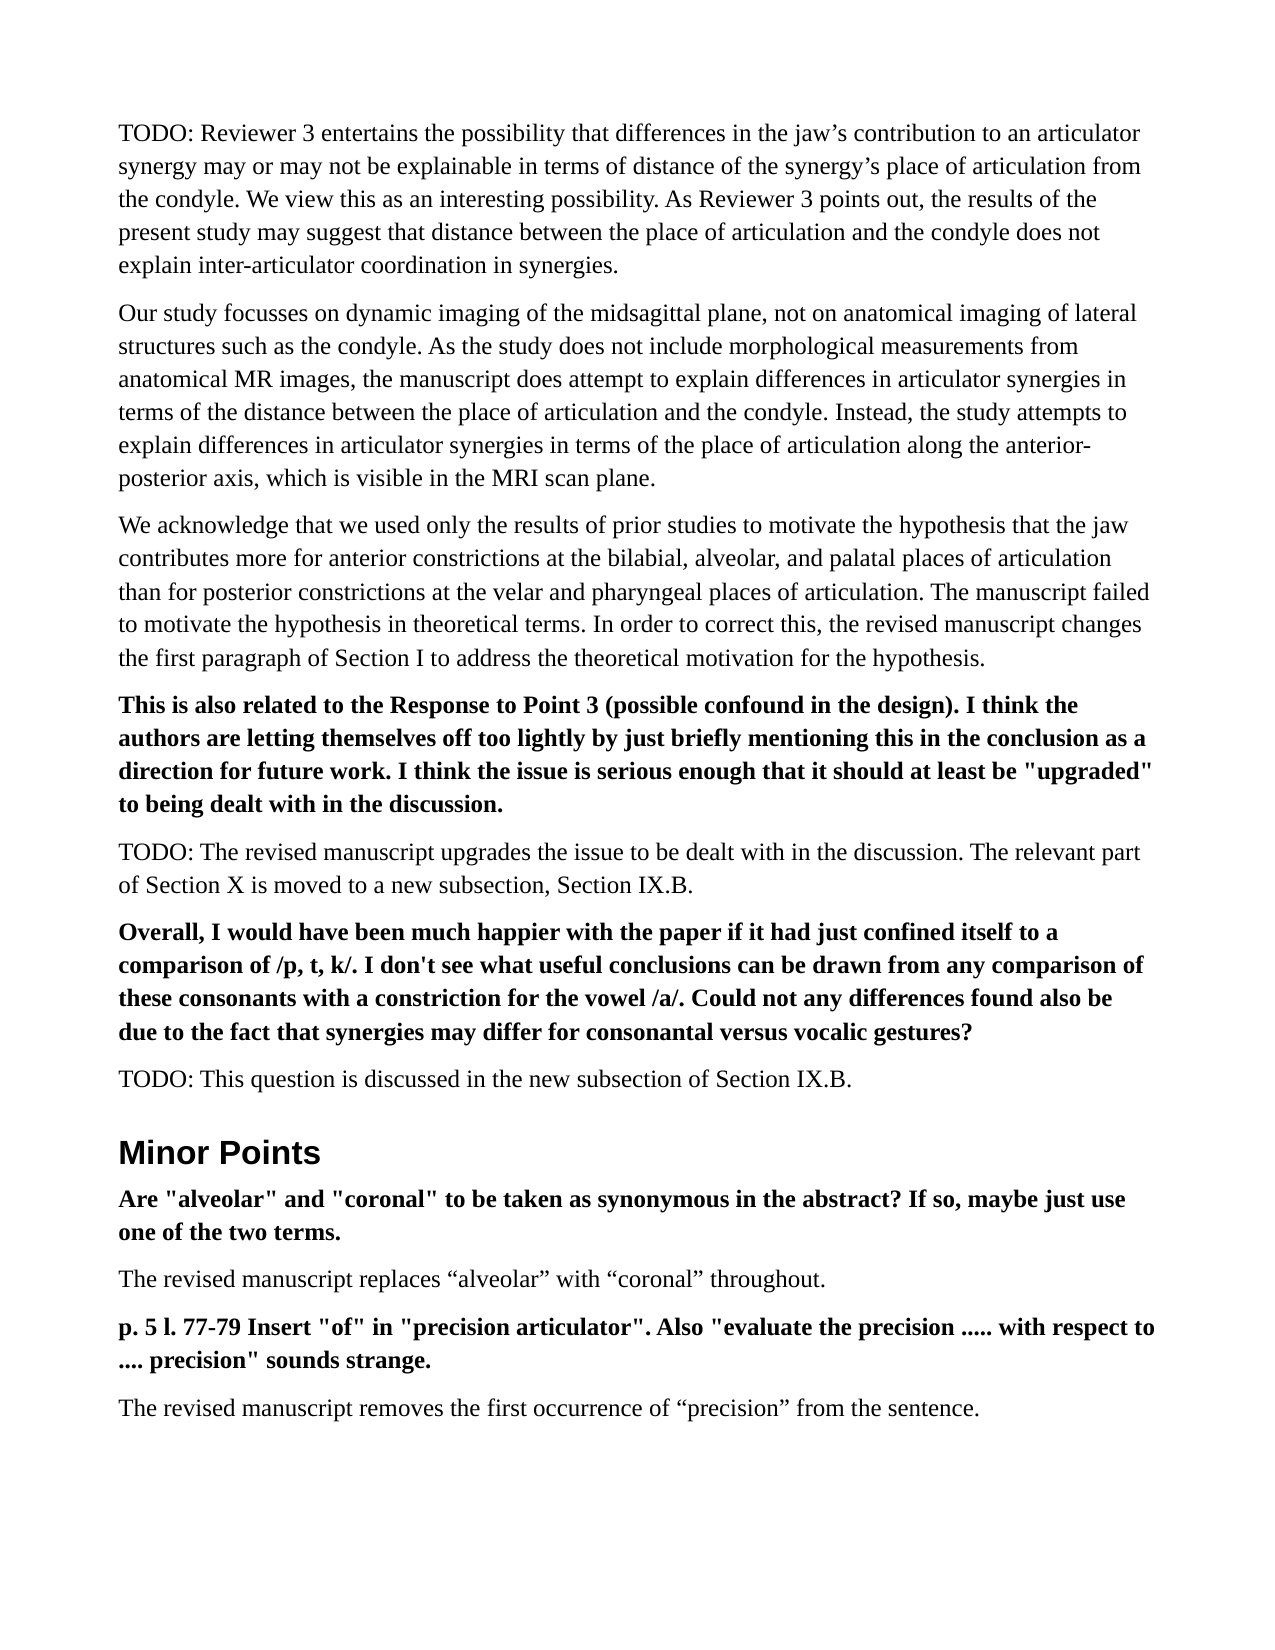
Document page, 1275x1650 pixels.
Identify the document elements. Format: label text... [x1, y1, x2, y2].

text We acknowledge that we used only the results of prior studies to motivate the hypothesis that the jaw contributes more for anterior constrictions at the bilabial, alveolar, and palatal places of articulation than for posterior constrictions at the velar and pharyngeal places of articulation. The manuscript failed to motivate the hypothesis in theoretical terms. In order to correct this, the revised manuscript changes the first paragraph of Section I to address the theoretical motivation for the hypothesis. [118, 511, 1157, 671]
text The revised manuscript removes the first occurrence of “precision” from the sentence. [118, 1393, 1157, 1421]
text Are "alveolar" and "coronal" to be taken as synonymous in the abstract? If so, maybe just use one of the two terms. [118, 1184, 1157, 1246]
text Overall, I would have been much happier with the paper if it had just confined itself to a comparison of /p, t, k/. I don't see what useful conclusions can be drawn from any comparison of these consonants with a constriction for the vowel /a/. Could not any differences found also be due to the fact that synergies may differ for consonantal versus vocalic gestures? [118, 917, 1157, 1045]
text Our study focusses on dynamic imaging of the midsagittal plane, not on anatomical imaging of lateral structures such as the condyle. As the study does not include morphological measurements from anatomical MR images, the manuscript does attempt to explain differences in articulator synergies in terms of the distance between the place of articulation and the condyle. Instead, the study attempts to explain differences in articulator synergies in terms of the place of articulation along the anterior-posterior axis, which is visible in the MRI scan plane. [118, 298, 1157, 492]
subtitle Minor Points [118, 1133, 1157, 1171]
text The revised manuscript replaces “alveolar” with “coronal” throughout. [118, 1264, 1157, 1293]
text TODO: The revised manuscript upgrades the issue to be dealt with in the discussion. The relevant part of Section X is moved to a new subsection, Section IX.B. [118, 837, 1157, 899]
text TODO: This question is discussed in the new subsection of Section IX.B. [118, 1064, 1157, 1093]
text This is also related to the Response to Point 3 (possible confound in the design). I think the authors are letting themselves off too lightly by just briefly mentioning this in the conclusion as a direction for future work. I think the issue is serious enough that it should at least be "upgraded" to being dealt with in the discussion. [118, 690, 1157, 818]
text p. 5 l. 77-79 Insert "of" in "precision articulator". Also "evaluate the precision ..... with respect to .... precision" sounds strange. [118, 1312, 1157, 1374]
text TODO: Reviewer 3 entertains the possibility that differences in the jaw’s contribution to an articulator synergy may or may not be explainable in terms of distance of the synergy’s place of articulation from the condyle. We view this as an interesting possibility. As Reviewer 3 points out, the results of the present study may suggest that distance between the place of articulation and the condyle does not explain inter-articulator coordination in synergies. [118, 118, 1157, 279]
